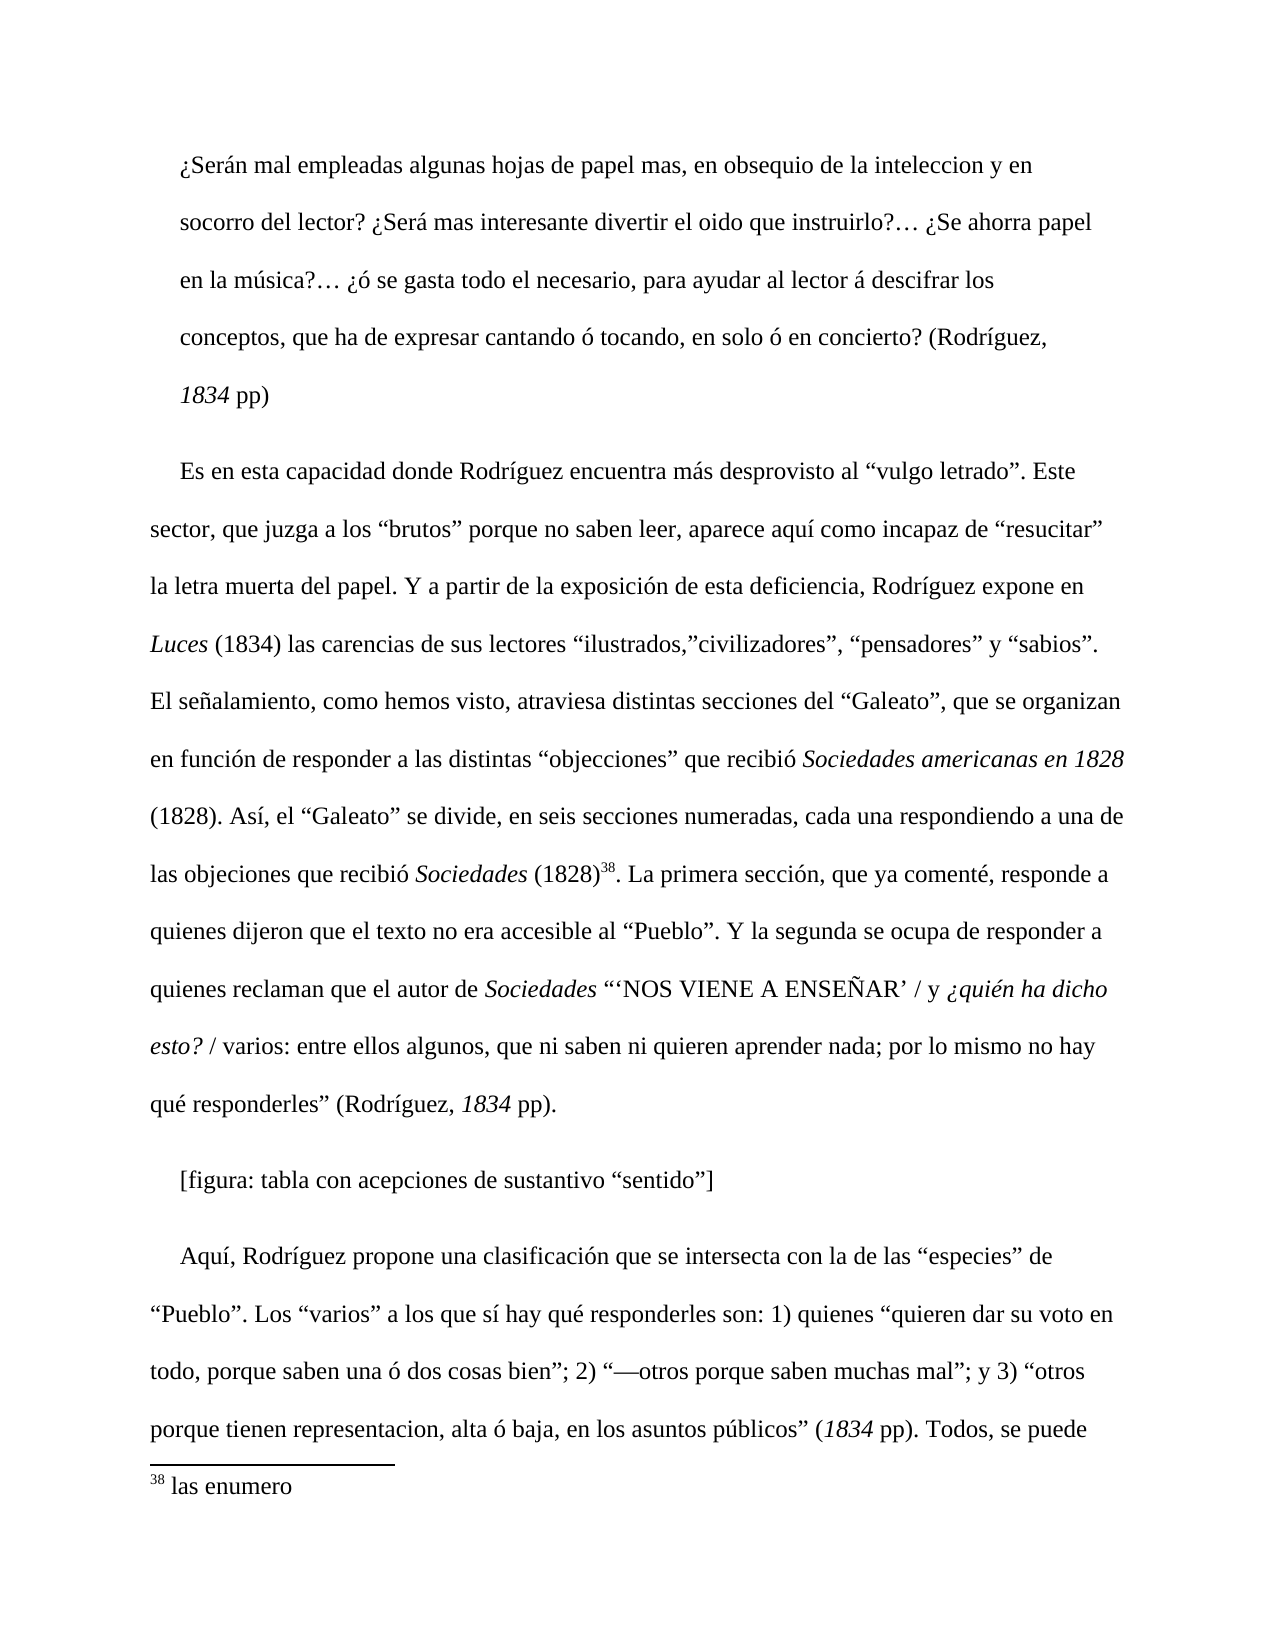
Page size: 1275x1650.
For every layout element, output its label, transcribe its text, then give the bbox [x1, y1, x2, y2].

text [figura: tabla con acepciones de sustantivo “sentido”] [150, 1165, 1125, 1194]
text Aquí, Rodríguez propone una clasificación que se intersecta con la de las “especies” de “Pueblo”. Los “varios” a los que sí hay qué responderles son: 1) quienes “quieren dar su voto en todo, porque saben una ó dos cosas bien”; 2) “—otros porque saben muchas mal”; y 3) “otros porque tienen representacion, alta ó baja, en los asuntos públicos” (1834 pp). Todos, se puede [150, 1241, 1125, 1442]
text ¿Serán mal empleadas algunas hojas de papel mas, en obsequio de la inteleccion y en socorro del lector? ¿Será mas interesante divertir el oido que instruirlo?… ¿Se ahorra papel en la música?… ¿ó se gasta todo el necesario, para ayudar al lector á descifrar los conceptos, que ha de expresar cantando ó tocando, en solo ó en concierto? (Rodríguez, 1834 pp) [179, 150, 1096, 409]
text Es en esta capacidad donde Rodríguez encuentra más desprovisto al “vulgo letrado”. Este sector, que juzga a los “brutos” porque no saben leer, aparece aquí como incapaz de “resucitar” la letra muerta del papel. Y a partir de la exposición de esta deficiencia, Rodríguez expone en Luces (1834) las carencias de sus lectores “ilustrados,”civilizadores”, “pensadores” y “sabios”. El señalamiento, como hemos visto, atraviesa distintas secciones del “Galeato”, que se organizan en función de responder a las distintas “objecciones” que recibió Sociedades americanas en 1828 (1828). Así, el “Galeato” se divide, en seis secciones numeradas, cada una respondiendo a una de las objeciones que recibió Sociedades (1828). La primera sección, que ya comenté, responde a quienes dijeron que el texto no era accesible al “Pueblo”. Y la segunda se ocupa de responder a quienes reclaman que el autor de Sociedades “‘NOS VIENE A ENSEÑAR’ / y ¿quién ha dicho esto? / varios: entre ellos algunos, que ni saben ni quieren aprender nada; por lo mismo no hay qué responderles” (Rodríguez, 1834 pp). [150, 456, 1125, 1117]
text las enumero [150, 1471, 1125, 1500]
